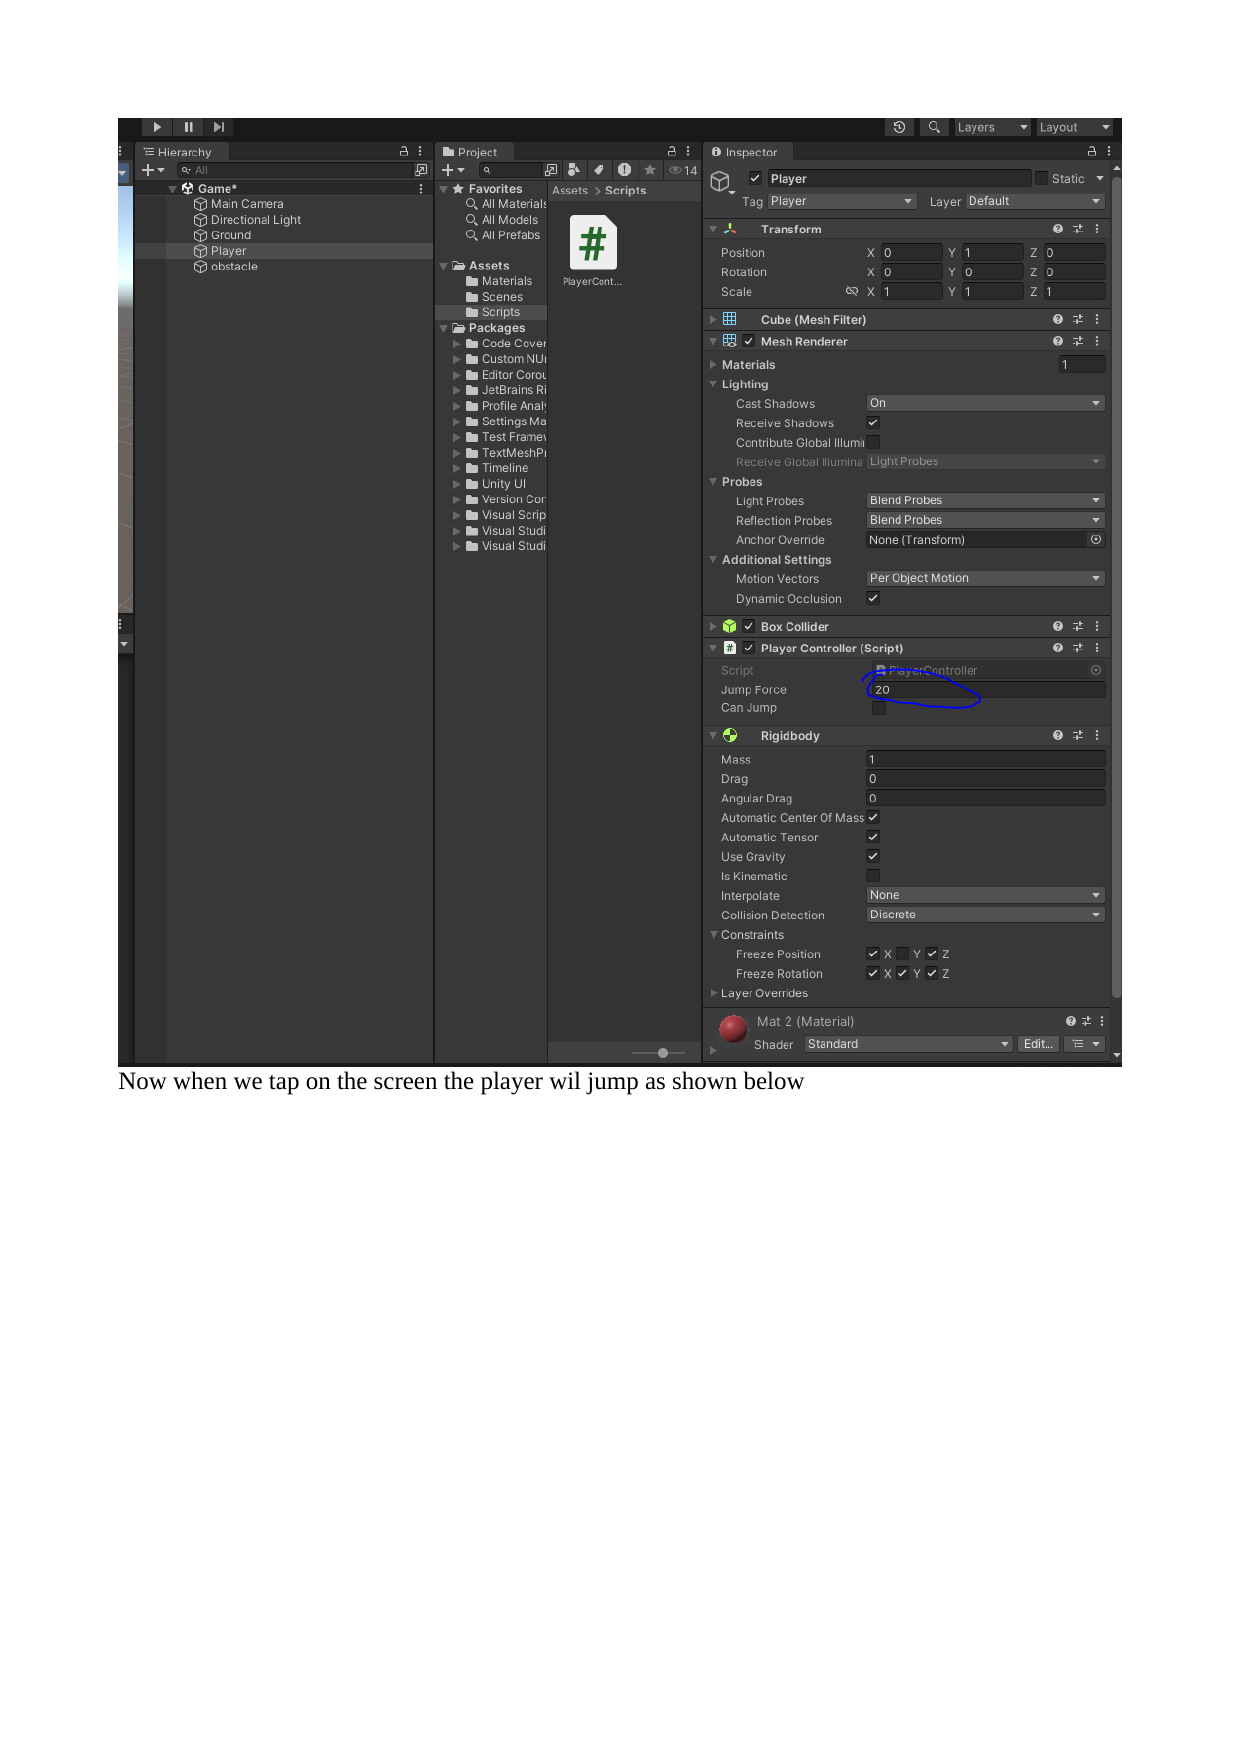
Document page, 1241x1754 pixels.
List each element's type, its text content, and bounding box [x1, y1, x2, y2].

text Now when we tap on the screen the player wil jump as shown below [118, 1067, 1122, 1095]
picture [118, 118, 1122, 1067]
